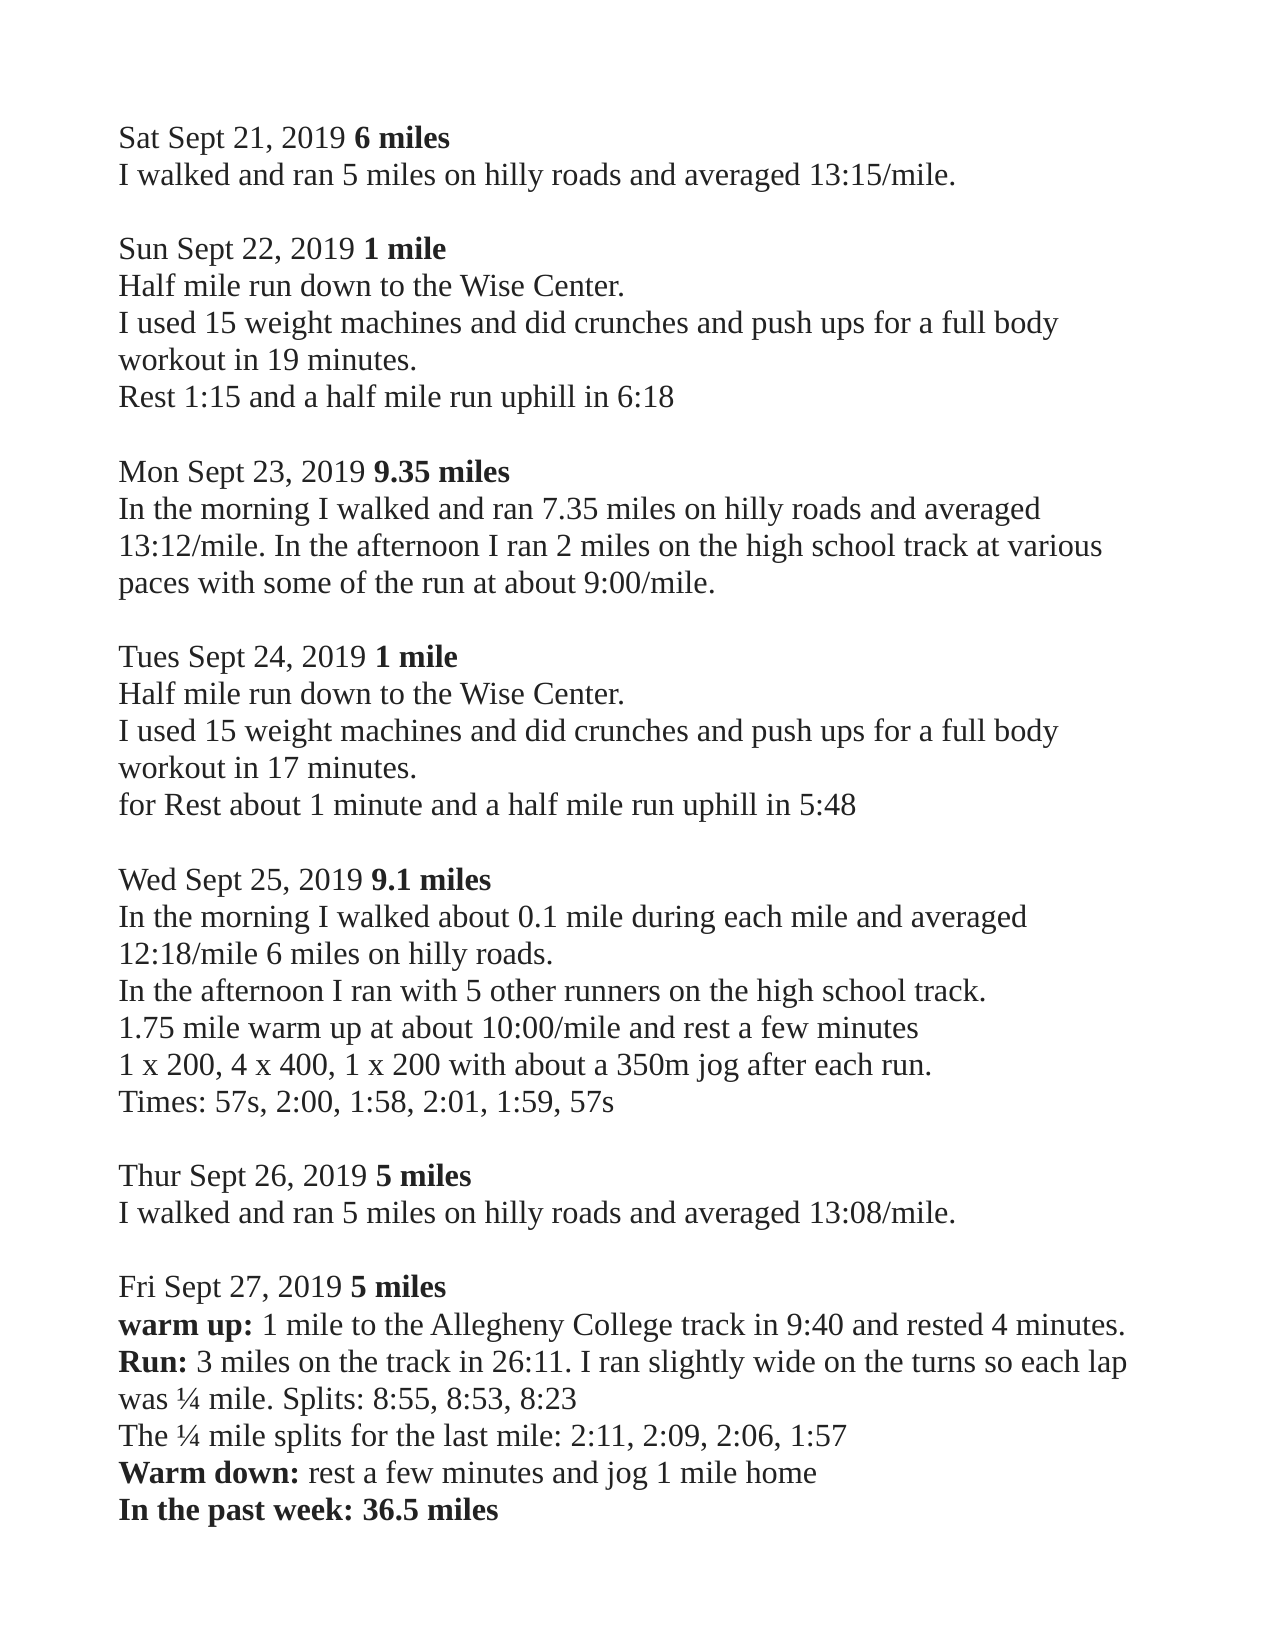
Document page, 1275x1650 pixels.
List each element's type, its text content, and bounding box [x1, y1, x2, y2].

text Sat Sept 21, 2019 6 miles [118, 118, 1161, 155]
text Run: 3 miles on the track in 26:11. I ran slightly wide on the turns so each lap was ¼ mile. Splits: 8:55, 8:53, 8:23 [118, 1342, 1161, 1416]
list 1 x 200, 4 x 400, 1 x 200 with about a 350m jog after each run. [118, 1045, 1161, 1082]
text for Rest about 1 minute and a half mile run uphill in 5:48 [118, 786, 1161, 823]
text Wed Sept 25, 2019 9.1 miles [118, 860, 1161, 897]
text Rest 1:15 and a half mile run uphill in 6:18 [118, 378, 1161, 415]
text I used 15 weight machines and did crunches and push ups for a full body workout in 17 minutes. [118, 711, 1161, 786]
text Half mile run down to the Wise Center. [118, 266, 1161, 303]
text Tues Sept 24, 2019 1 mile [118, 637, 1161, 674]
text In the afternoon I ran with 5 other runners on the high school track. [118, 971, 1161, 1008]
text In the past week: 36.5 miles [118, 1490, 1161, 1527]
text I walked and ran 5 miles on hilly roads and averaged 13:08/mile. [118, 1193, 1161, 1231]
text warm up: 1 mile to the Allegheny College track in 9:40 and rested 4 minutes. [118, 1305, 1161, 1342]
text Half mile run down to the Wise Center. [118, 674, 1161, 711]
list 1.75 mile warm up at about 10:00/mile and rest a few minutes [118, 1008, 1161, 1045]
text I used 15 weight machines and did crunches and push ups for a full body workout in 19 minutes. [118, 303, 1161, 378]
text Sun Sept 22, 2019 1 mile [118, 229, 1161, 266]
list Times: 57s, 2:00, 1:58, 2:01, 1:59, 57s [118, 1082, 1161, 1119]
text Warm down: rest a few minutes and jog 1 mile home [118, 1453, 1161, 1490]
text In the morning I walked about 0.1 mile during each mile and averaged 12:18/mile 6 miles on hilly roads. [118, 897, 1161, 971]
text Thur Sept 26, 2019 5 miles [118, 1156, 1161, 1193]
text The ¼ mile splits for the last mile: 2:11, 2:09, 2:06, 1:57 [118, 1416, 1161, 1453]
text Mon Sept 23, 2019 9.35 miles [118, 452, 1161, 489]
text In the morning I walked and ran 7.35 miles on hilly roads and averaged 13:12/mile. In the afternoon I ran 2 miles on the high school track at various paces with some of the run at about 9:00/mile. [118, 489, 1161, 600]
text I walked and ran 5 miles on hilly roads and averaged 13:15/mile. [118, 155, 1161, 192]
text Fri Sept 27, 2019 5 miles [118, 1268, 1161, 1305]
